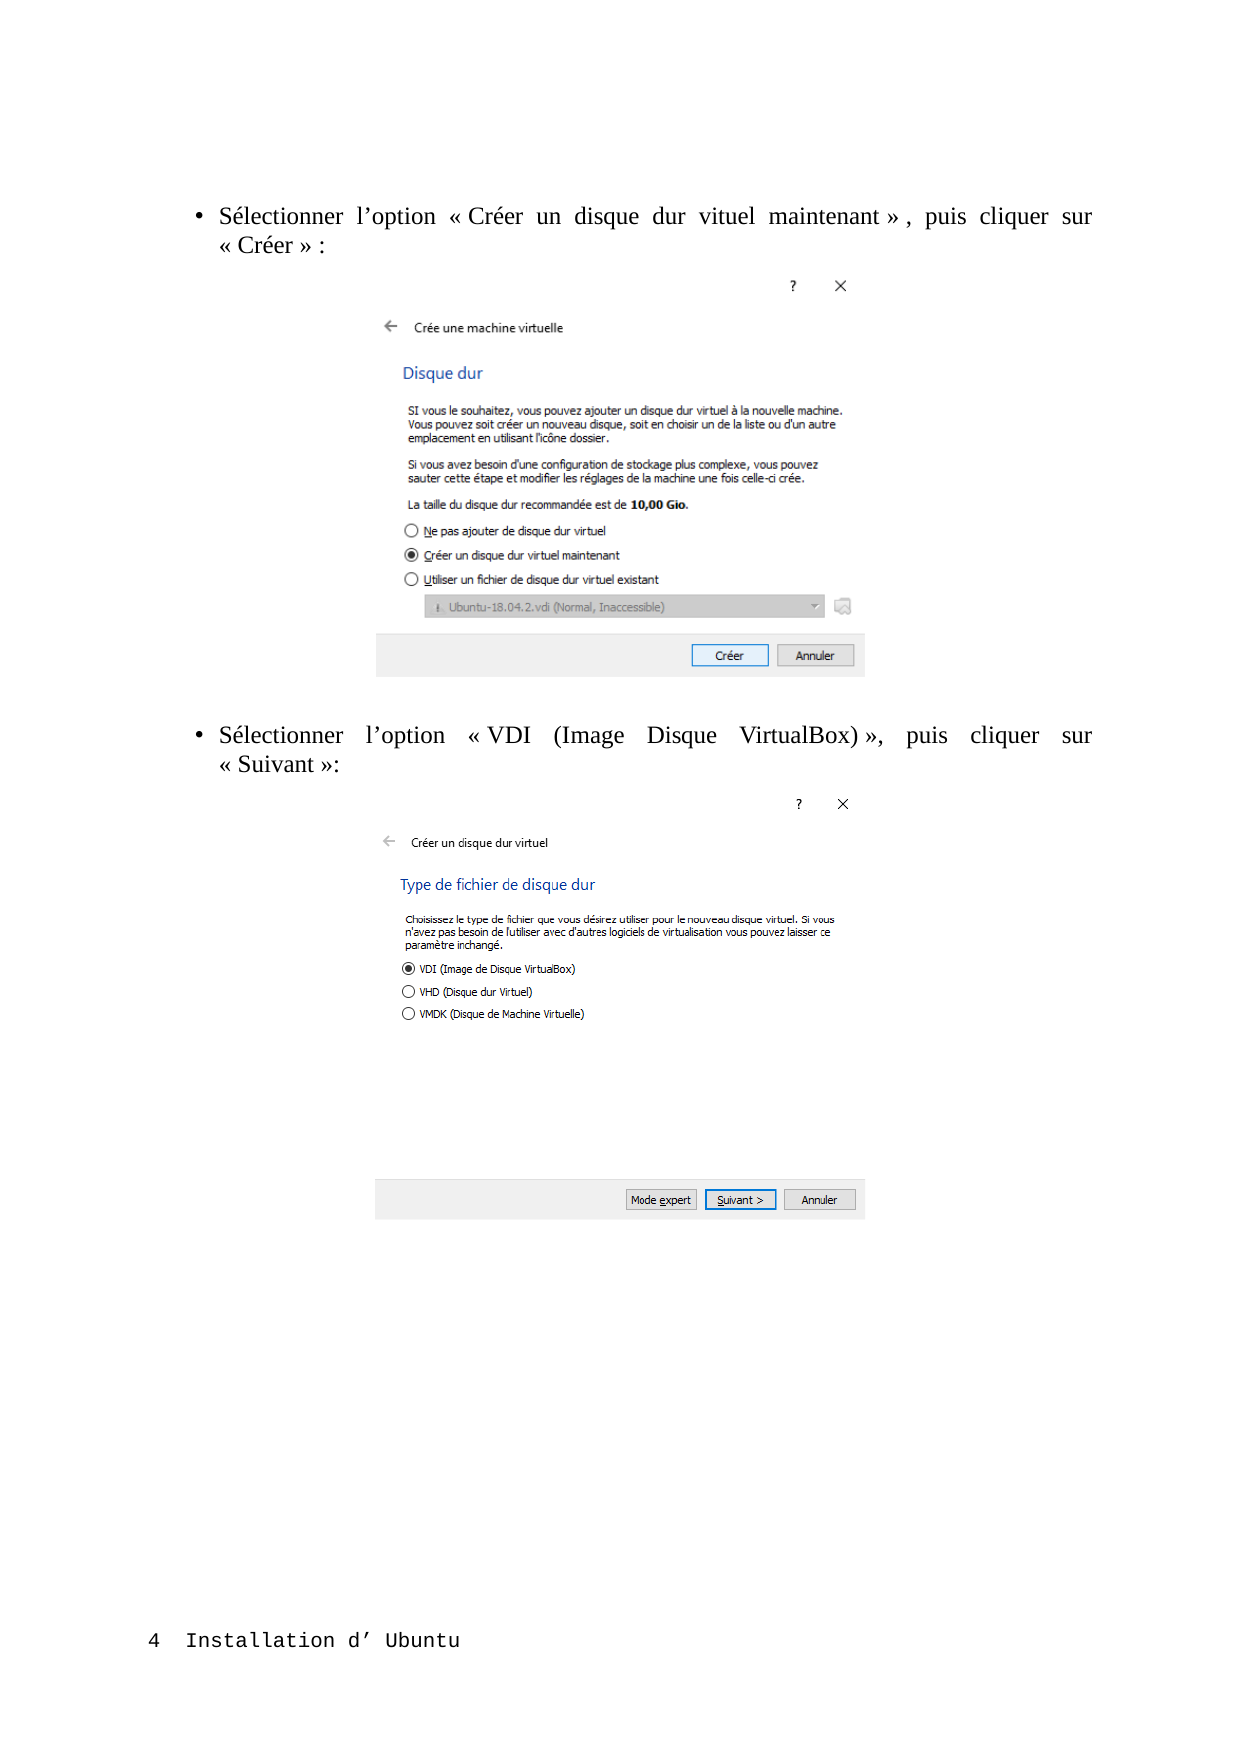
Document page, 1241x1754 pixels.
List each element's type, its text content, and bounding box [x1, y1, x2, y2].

list Sélectionner l’option « Créer un disque dur vituel maintenant » , puis cliquer sur « Créer » : [195, 201, 1093, 259]
picture [374, 790, 866, 1220]
picture [375, 271, 866, 678]
list Sélectionner l’option « VDI (Image Disque VirtualBox) », puis cliquer sur « Suivant »: [195, 720, 1093, 778]
